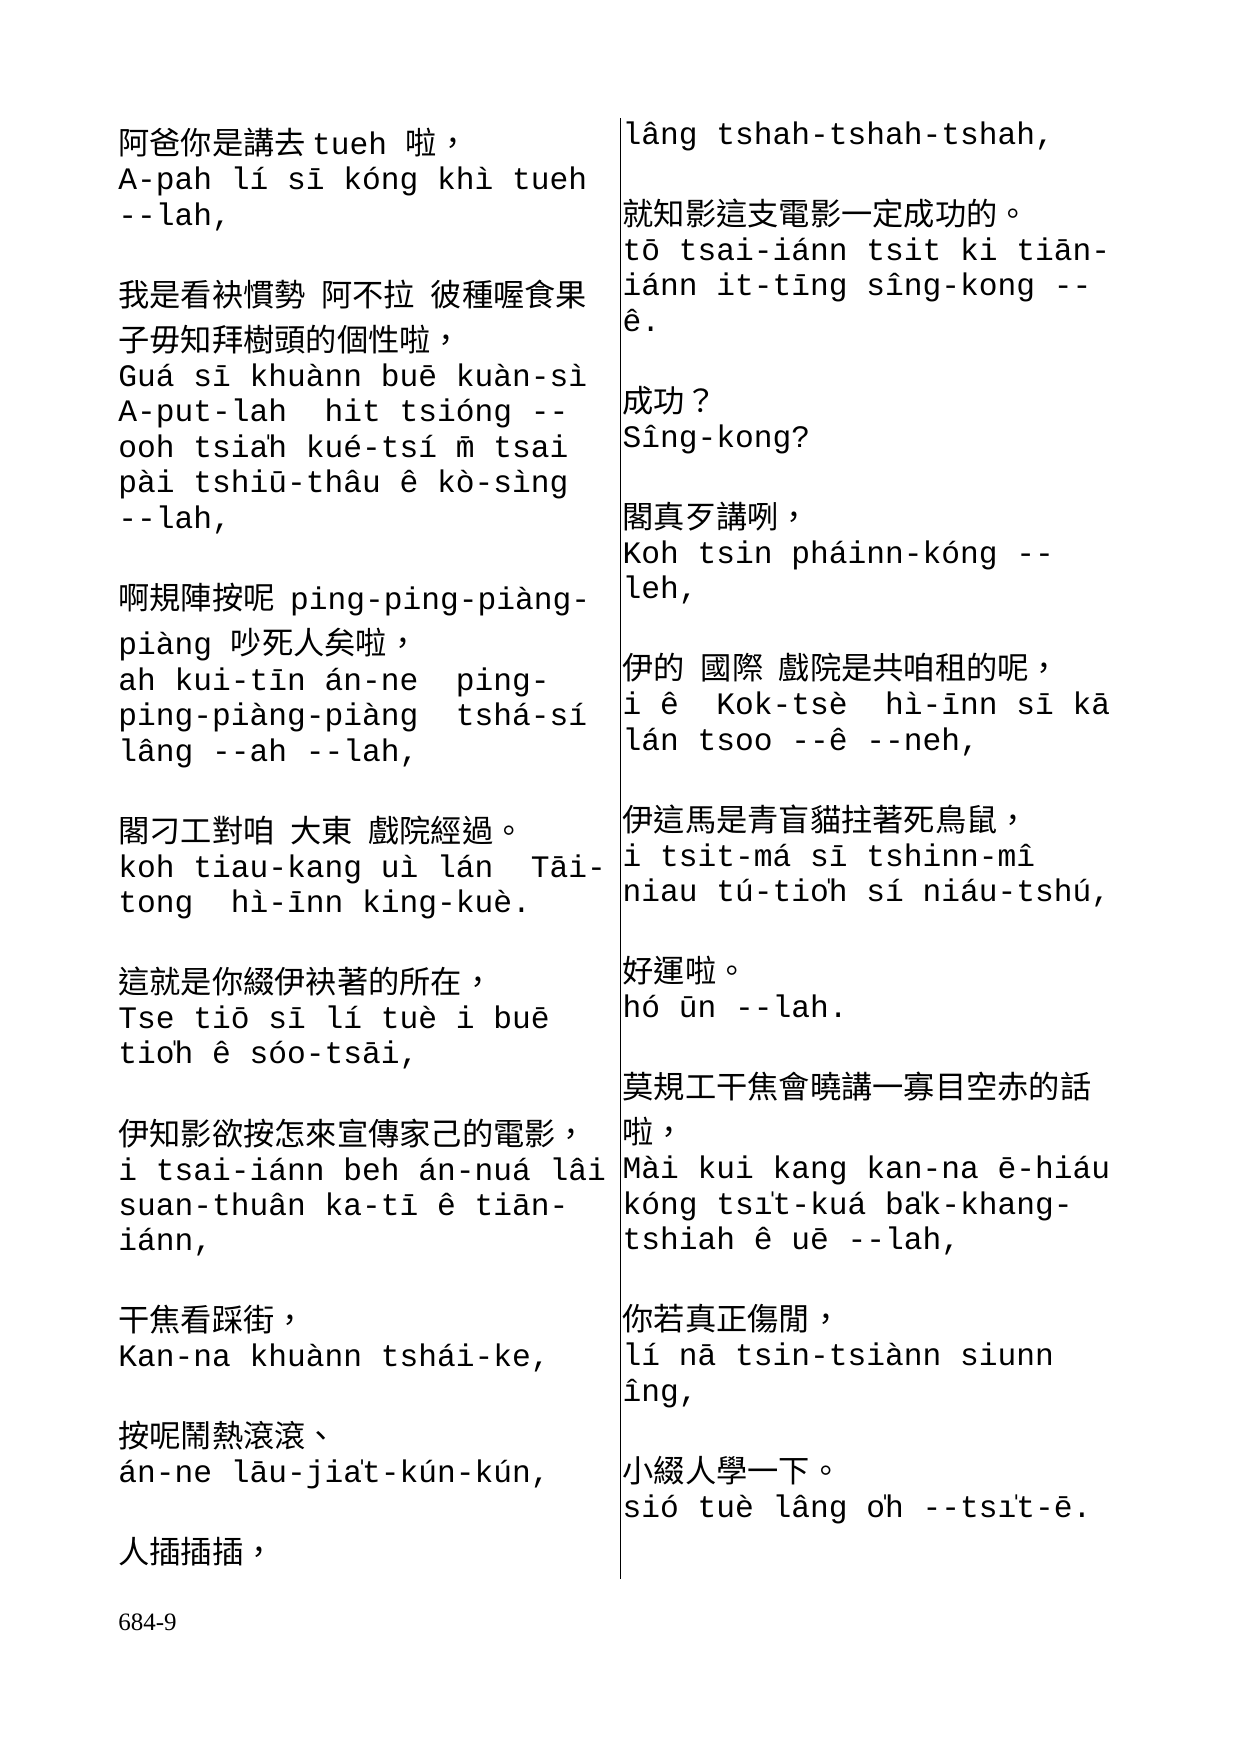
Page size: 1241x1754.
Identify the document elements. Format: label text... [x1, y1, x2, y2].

text i tsit-má sī tshinn-mî niau tú-tio̍h sí niáu-tshú, [622, 840, 1122, 911]
text 你若真正傷閒， [622, 1294, 1122, 1339]
text sió tuè lâng o̍h --tsı̍t-ē. [622, 1491, 1122, 1526]
text Kan-na khuànn tshái-ke, [118, 1341, 618, 1376]
text tō tsai-iánn tsit ki tiān-iánn it-tīng sîng-kong --ê. [622, 234, 1122, 340]
text ah kui-tīn án-ne ping-ping-piàng-piàng tshá-sí lâng --ah --lah, [118, 664, 618, 770]
text 我是看袂慣勢 阿不拉 彼種喔食果子毋知拜樹頭的個性啦， [118, 270, 618, 360]
text Guá sī khuànn buē kuàn-sì A-put-lah hit tsióng --ooh tsia̍h kué-tsí m̄ tsai pài tshiū-thâu ê kò-sìng --lah, [118, 360, 618, 537]
text 成功？ [622, 376, 1122, 421]
text 伊這馬是青盲貓拄著死鳥鼠， [622, 795, 1122, 840]
text 莫規工干焦會曉講一寡目空赤的話啦， [622, 1062, 1122, 1153]
text Tse tiō sī lí tuè i buē tio̍h ê sóo-tsāi, [118, 1002, 618, 1073]
text hó ūn --lah. [622, 991, 1122, 1027]
text i ê Kok-tsè hì-īnn sī kā lán tsoo --ê --neh, [622, 688, 1122, 759]
text Koh tsin pháinn-kóng --leh, [622, 537, 1122, 608]
text án-ne lāu-jia̍t-kún-kún, [118, 1457, 618, 1492]
text 啊規陣按呢 ping-ping-piàng-piàng 吵死人矣啦， [118, 573, 618, 664]
text koh tiau-kang uì lán Tāi-tong hì-īnn king-kuè. [118, 851, 618, 922]
text Sîng-kong? [622, 421, 1122, 456]
text lí nā tsin-tsiànn siunn îng, [622, 1339, 1122, 1410]
text A-pah lí sī kóng khì tueh --lah, [118, 164, 618, 234]
text i tsai-iánn beh án-nuá lâi suan-thuân ka-tī ê tiān-iánn, [118, 1154, 618, 1260]
text lâng tshah-tshah-tshah, [622, 118, 1122, 153]
text 按呢鬧熱滾滾、 [118, 1412, 618, 1457]
text 就知影這支電影一定成功的。 [622, 189, 1122, 234]
text 伊的 國際 戲院是共咱租的呢， [622, 643, 1122, 688]
text Mài kui kang kan-na ē-hiáu kóng tsı̍t-kuá ba̍k-khang-tshiah ê uē --lah, [622, 1153, 1122, 1259]
text 干焦看踩街， [118, 1296, 618, 1341]
text 人插插插， [118, 1528, 618, 1573]
text 閣刁工對咱 大東 戲院經過。 [118, 806, 618, 851]
text 伊知影欲按怎來宣傳家己的電影， [118, 1109, 618, 1154]
text 好運啦。 [622, 946, 1122, 991]
text 這就是你綴伊袂著的所在， [118, 957, 618, 1002]
text 阿爸你是講去tueh 啦， [118, 118, 618, 164]
text 閣真歹講咧， [622, 492, 1122, 537]
text 小綴人學一下。 [622, 1446, 1122, 1491]
